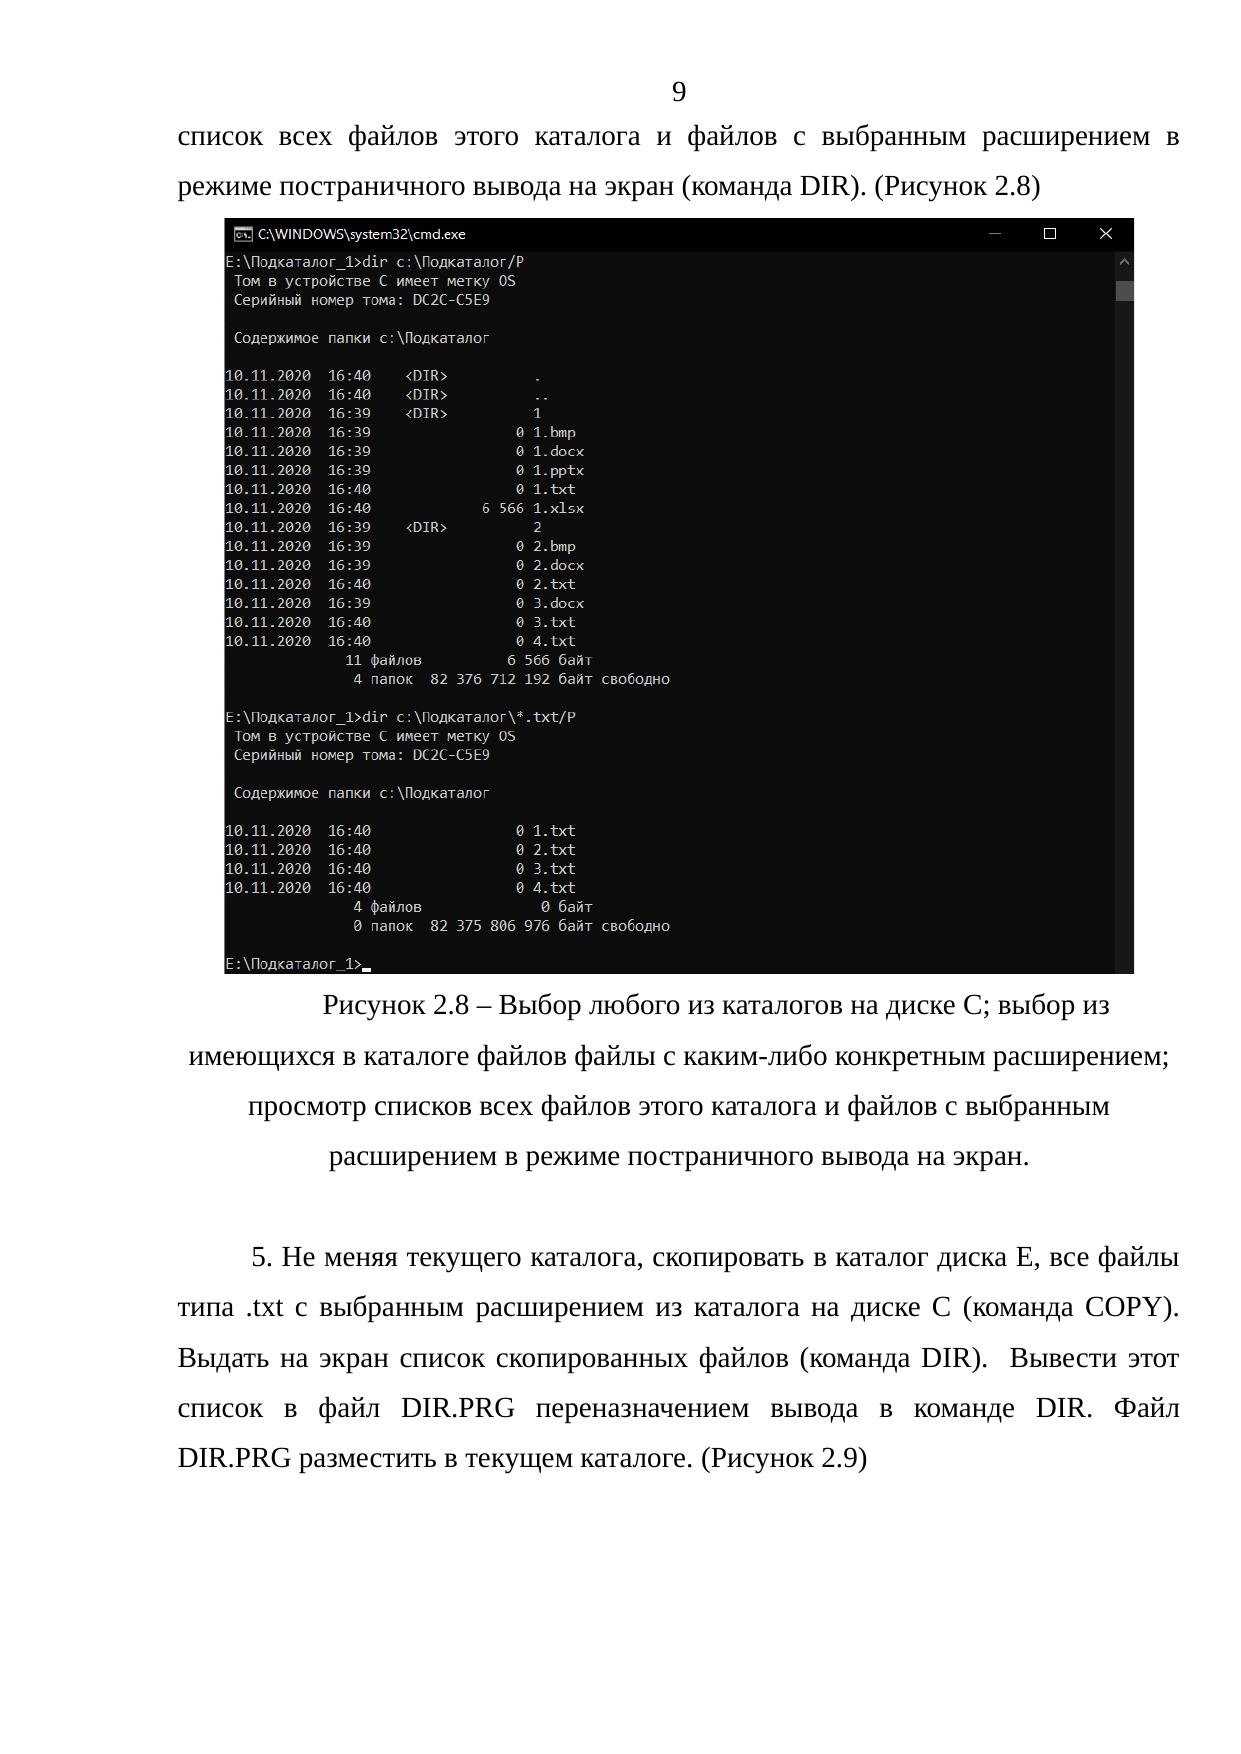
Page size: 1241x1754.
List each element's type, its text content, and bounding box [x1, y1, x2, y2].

text 5. Не меняя текущего каталога, скопировать в каталог диска E, все файлы типа .txt с выбранным расширением из каталога на диске C (команда COPY). Выдать на экран список скопированных файлов (команда DIR). Вывести этот список в файл DIR.PRG переназначением вывода в команде DIR. Файл DIR.PRG разместить в текущем каталоге. (Рисунок 2.9) [177, 1239, 1181, 1474]
text Рисунок 2.8 – Выбор любого из каталогов на диске C; выбор из имеющихся в каталоге файлов файлы с каким-либо конкретным расширением; просмотр списков всех файлов этого каталога и файлов с выбранным расширением в режиме постраничного вывода на экран. [177, 987, 1181, 1172]
text список всех файлов этого каталога и файлов с выбранным расширением в режиме постраничного вывода на экран (команда DIR). (Рисунок 2.8) [177, 118, 1181, 202]
